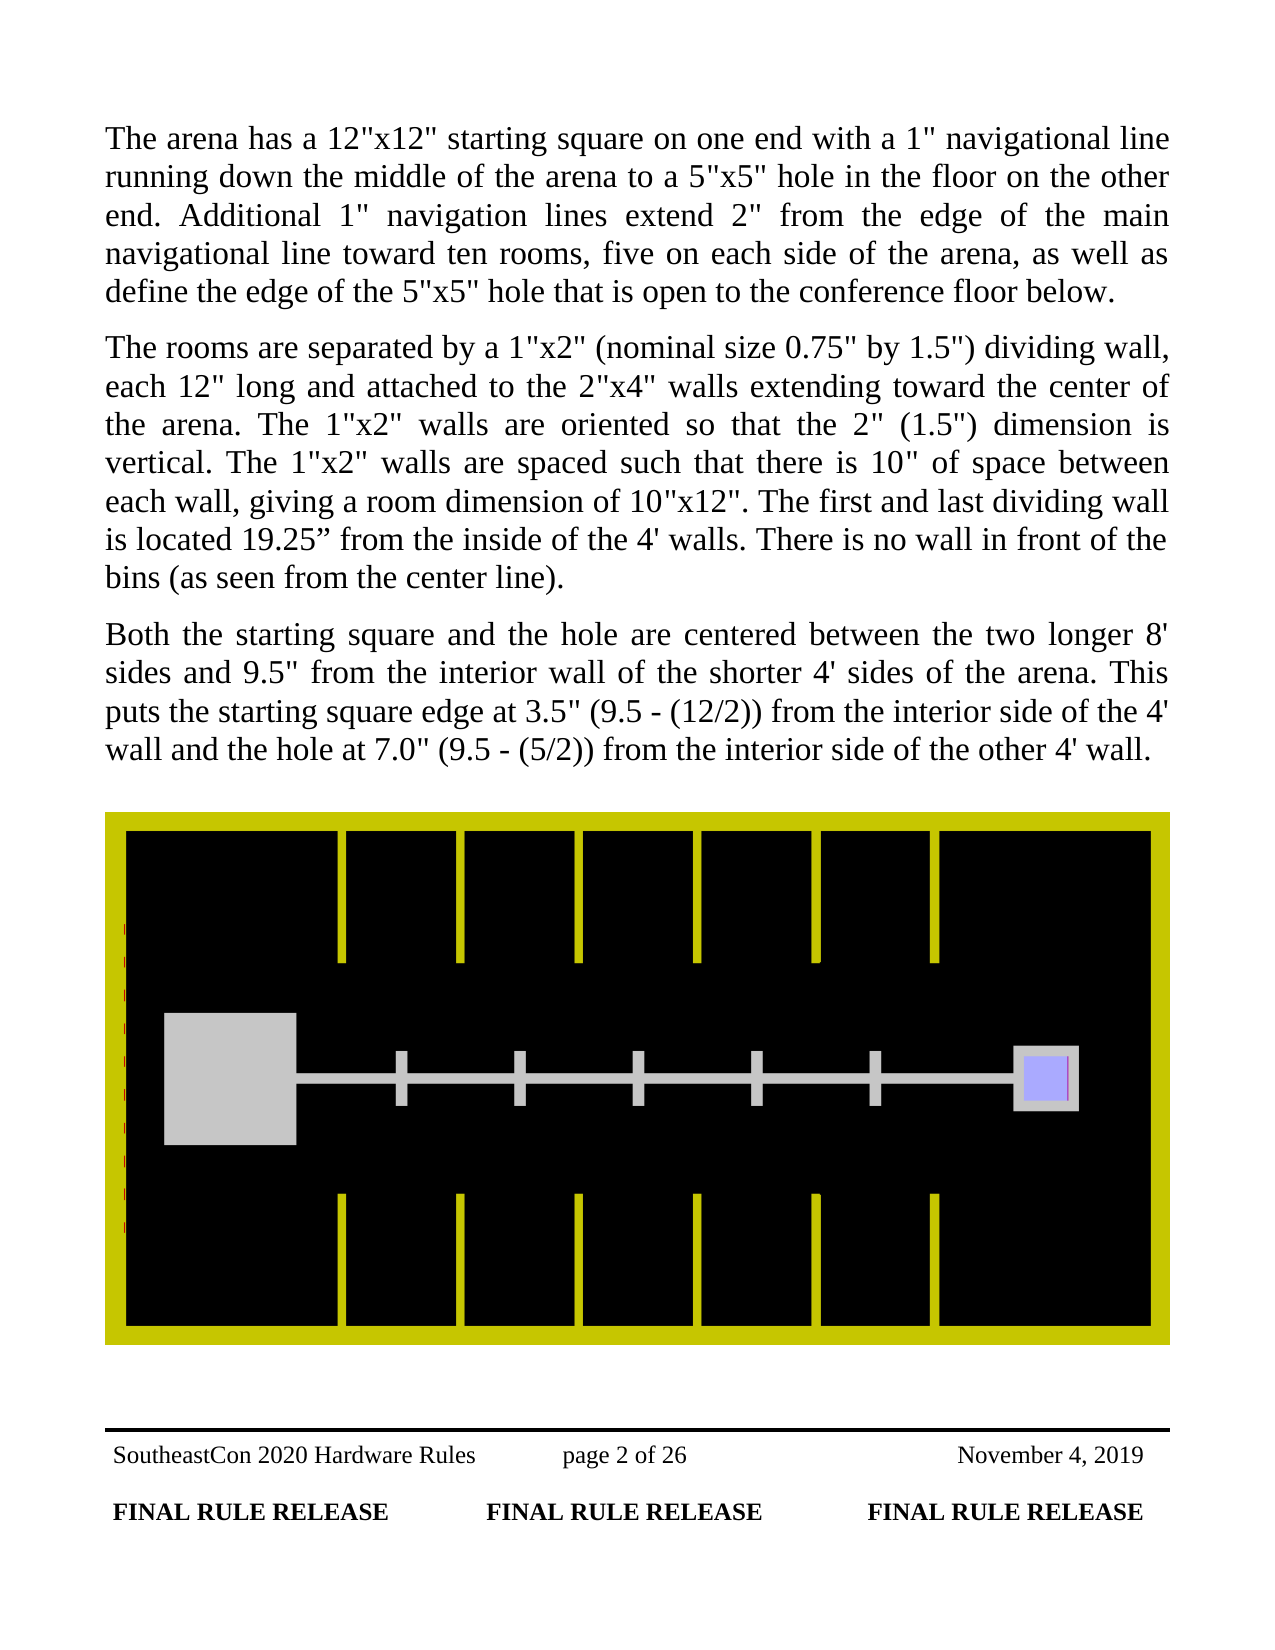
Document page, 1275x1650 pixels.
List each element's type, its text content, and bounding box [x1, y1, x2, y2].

text The rooms are separated by a 1"x2" (nominal size 0.75" by 1.5") dividing wall, each 12" long and attached to the 2"x4" walls extending toward the center of the arena. The 1"x2" walls are oriented so that the 2" (1.5") dimension is vertical. The 1"x2" walls are spaced such that there is 10" of space between each wall, giving a room dimension of 10"x12". The first and last dividing wall is located 19.25” from the inside of the 4' walls. There is no wall in front of the bins (as seen from the center line). [105, 328, 1170, 596]
text The arena has a 12"x12" starting square on one end with a 1" navigational line running down the middle of the arena to a 5"x5" hole in the floor on the other end. Additional 1" navigation lines extend 2" from the edge of the main navigational line toward ten rooms, five on each side of the arena, as well as define the edge of the 5"x5" hole that is open to the conference floor below. [105, 118, 1170, 310]
text Both the starting square and the hole are centered between the two longer 8' sides and 9.5" from the interior wall of the shorter 4' sides of the arena. This puts the starting square edge at 3.5" (9.5 - (12/2)) from the interior side of the 4' wall and the hole at 7.0" (9.5 - (5/2)) from the interior side of the other 4' wall. [105, 614, 1170, 767]
picture [105, 812, 1170, 1345]
